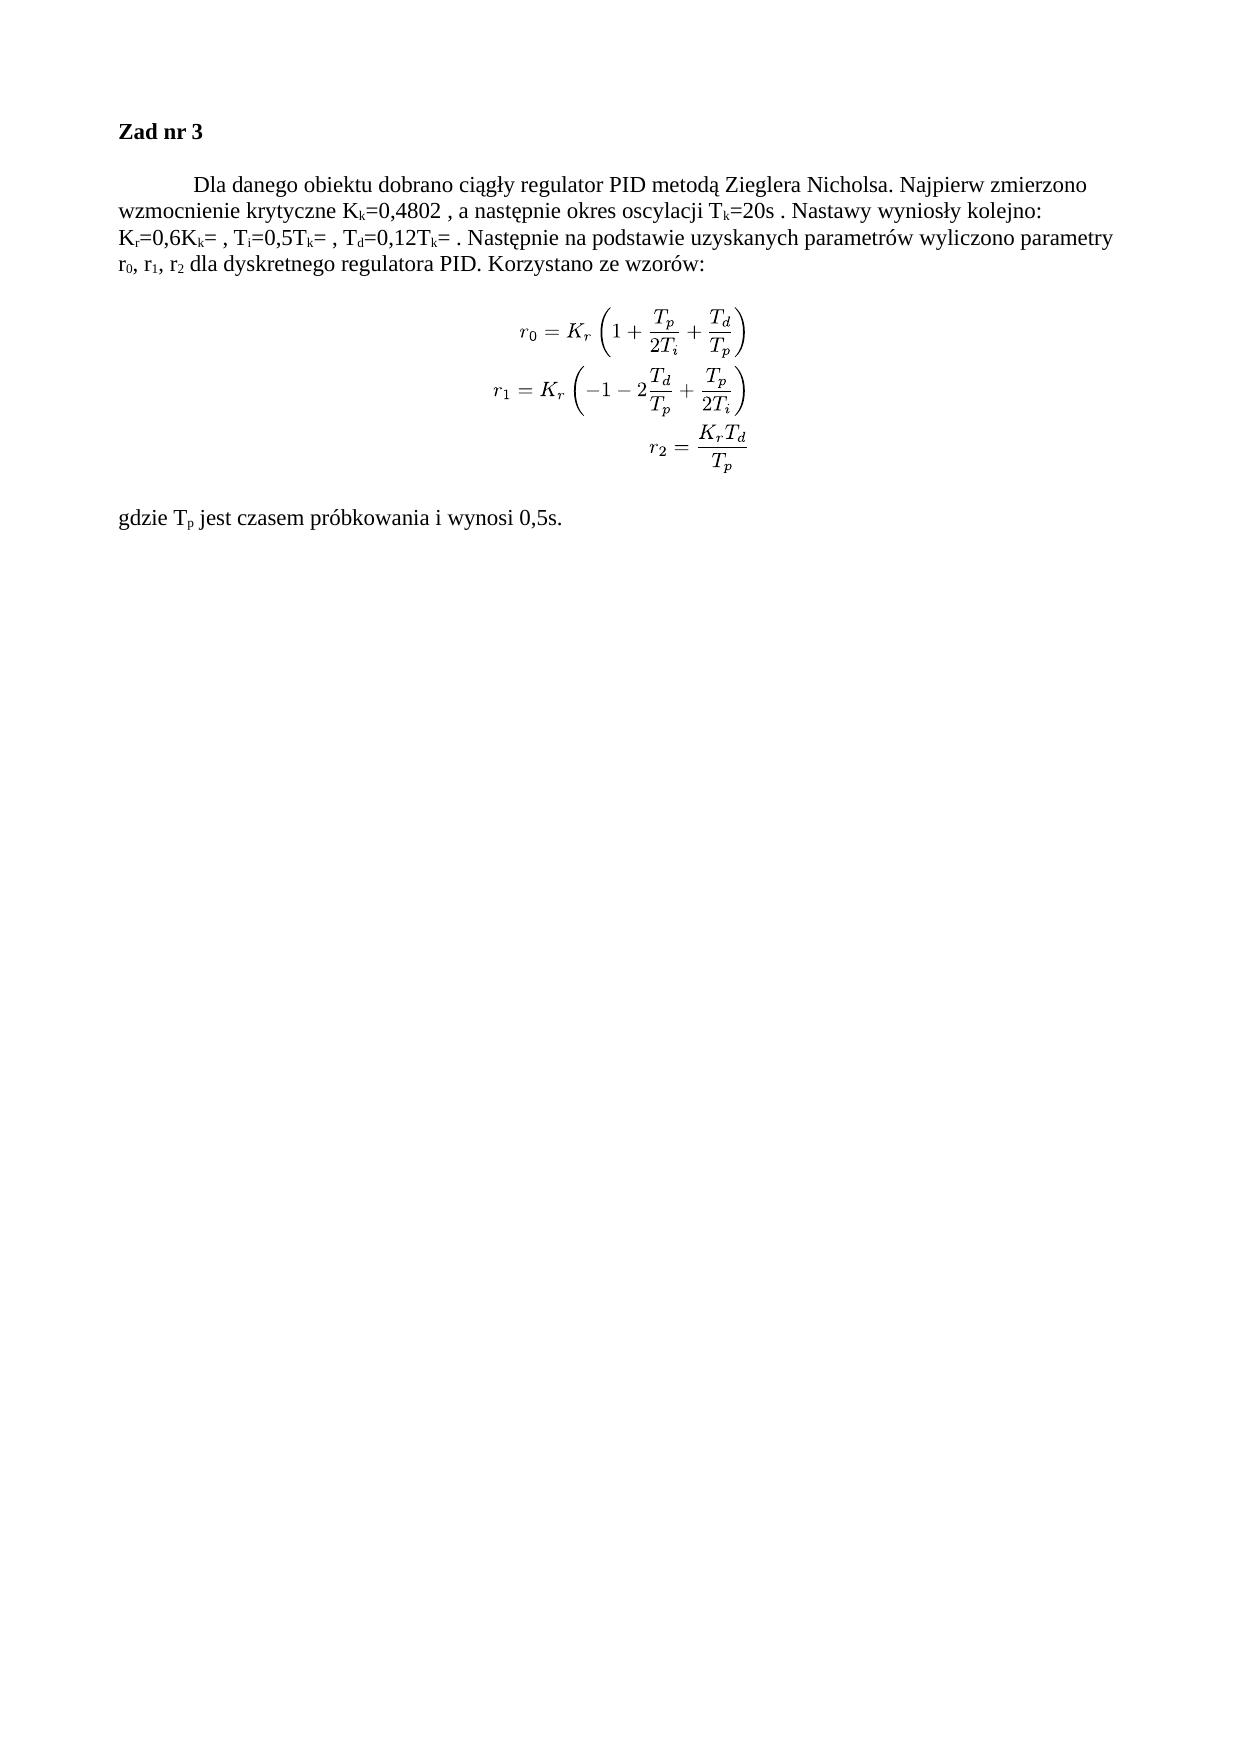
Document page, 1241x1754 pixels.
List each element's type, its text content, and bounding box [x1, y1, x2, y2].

text Zad nr 3 [118, 118, 1122, 144]
text gdzie Tp jest czasem próbkowania i wynosi 0,5s. [118, 504, 1122, 530]
text Dla danego obiektu dobrano ciągły regulator PID metodą Zieglera Nicholsa. Najpierw zmierzono wzmocnienie krytyczne Kk=0,4802 , a następnie okres oscylacji Tk=20s . Nastawy wyniosły kolejno: Kr=0,6Kk= , Ti=0,5Tk= , Td=0,12Tk= . Następnie na podstawie uzyskanych parametrów wyliczono parametry r0, r1, r2 dla dyskretnego regulatora PID. Korzystano ze wzorów: [118, 171, 1122, 276]
